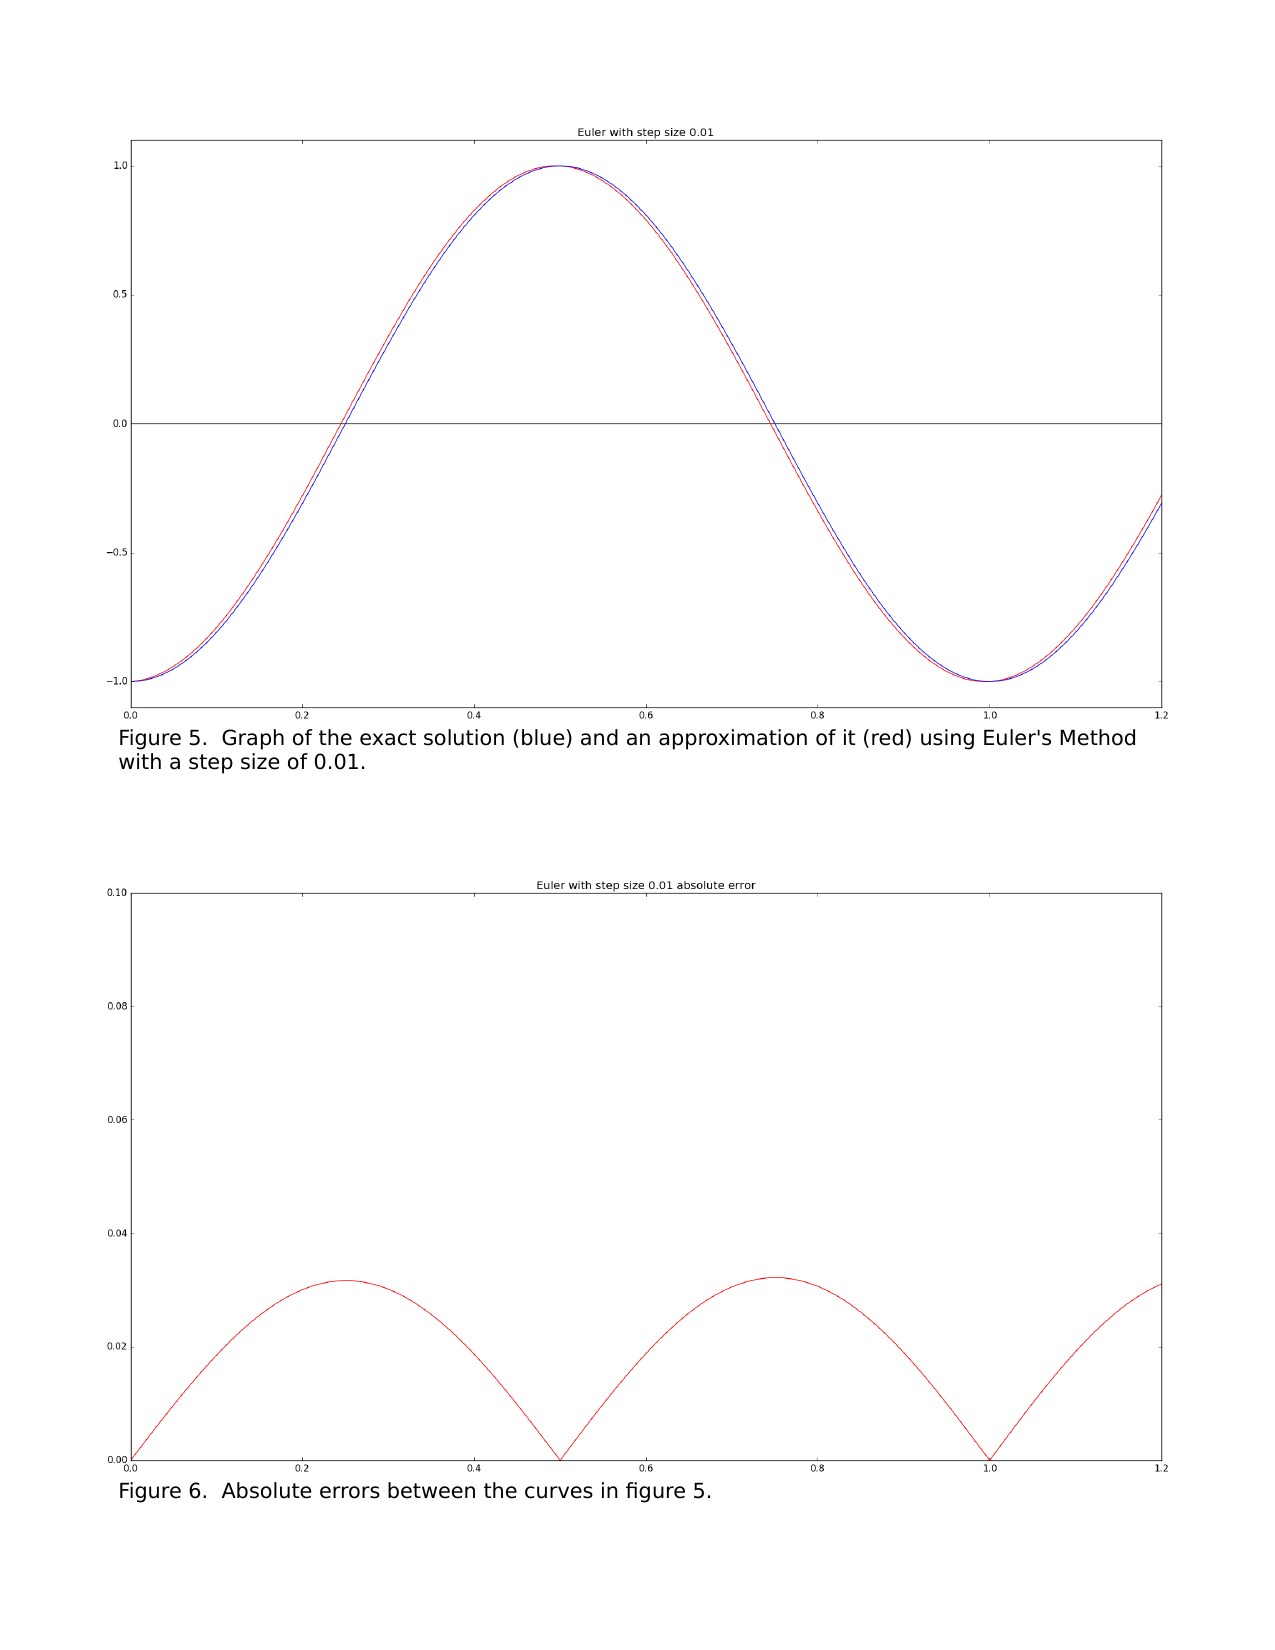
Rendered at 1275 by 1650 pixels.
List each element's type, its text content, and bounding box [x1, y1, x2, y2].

text Figure 5. Graph of the exact solution (blue) and an approximation of it (red) using Euler's Method with a step size of 0.01. [118, 726, 1157, 774]
text Figure 6. Absolute errors between the curves in figure 5. [118, 1479, 1157, 1503]
